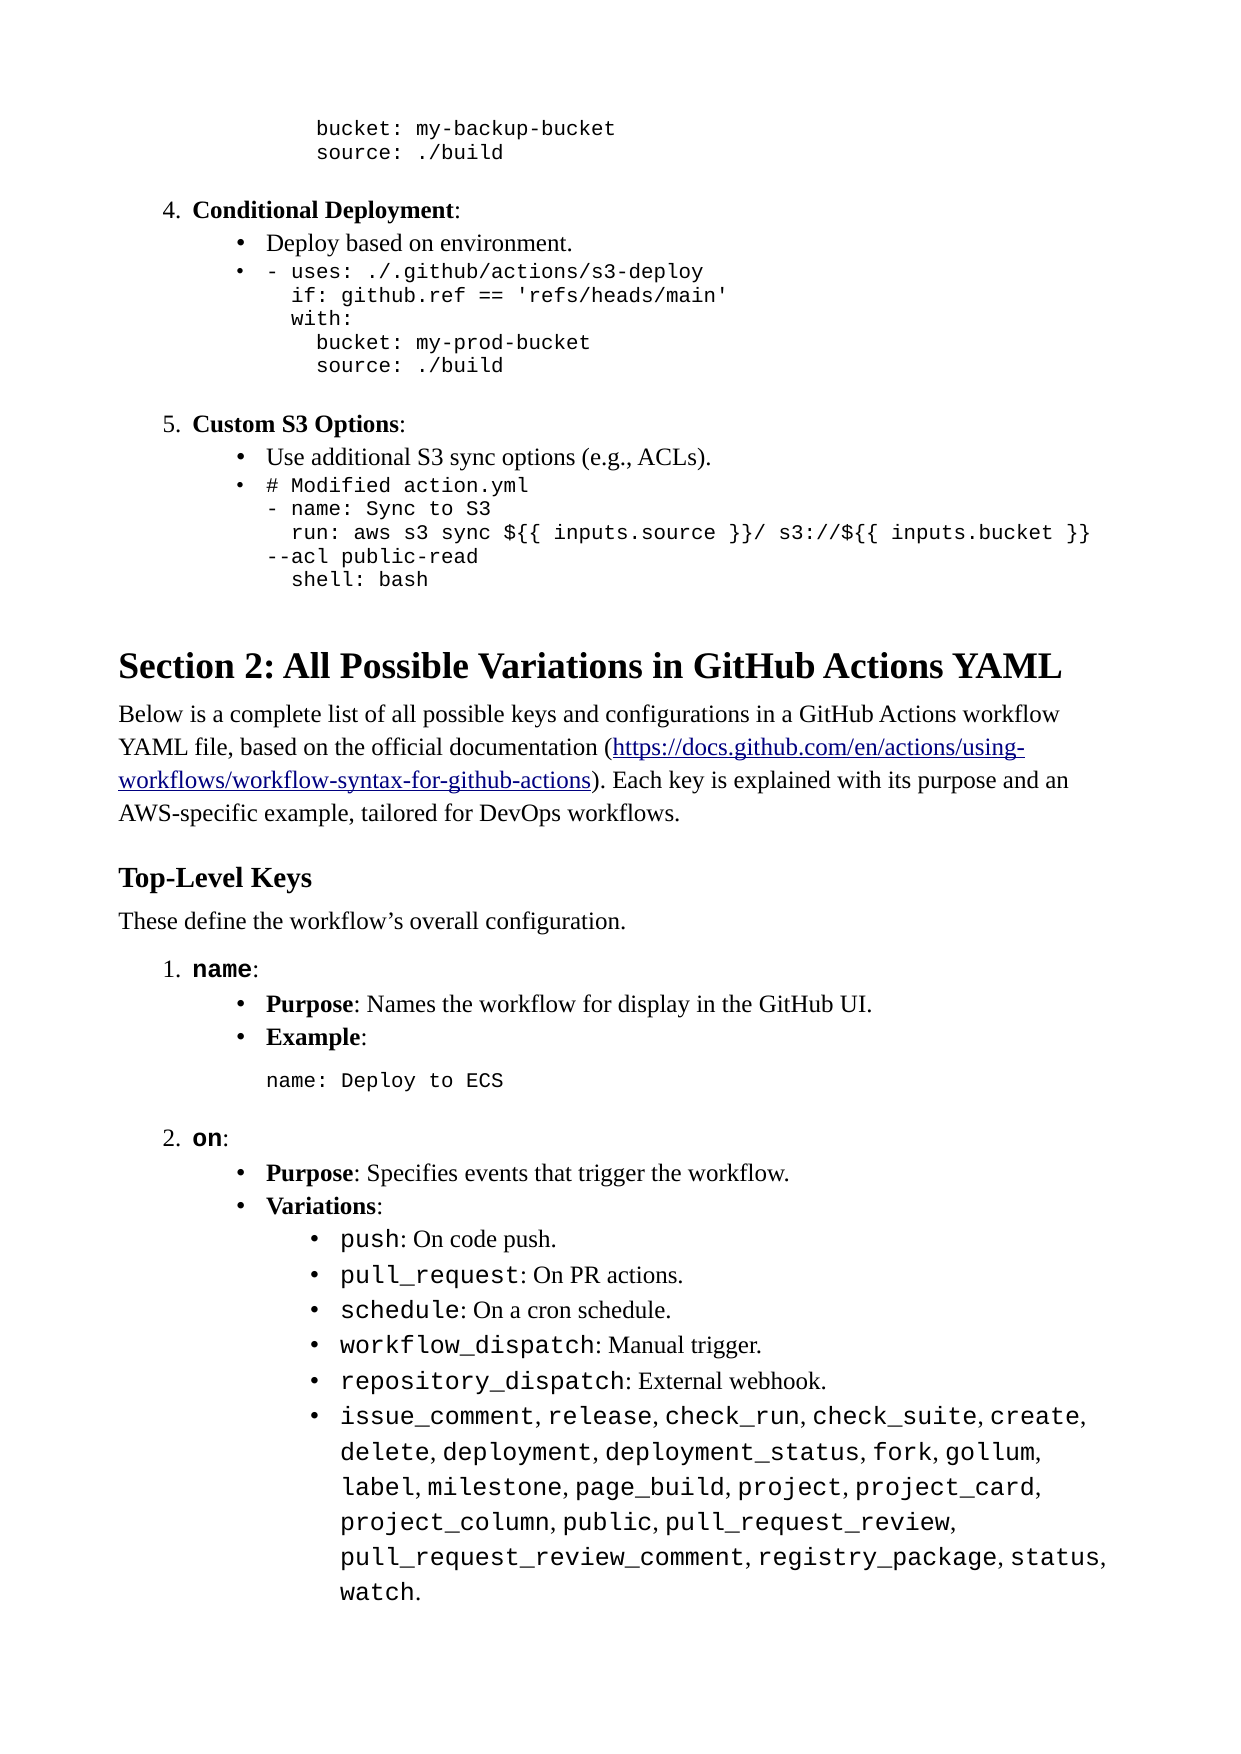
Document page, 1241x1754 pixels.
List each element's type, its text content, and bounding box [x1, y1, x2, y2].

list run: aws s3 sync ${{ inputs.source }}/ s3://${{ inputs.bucket }} --acl public-read [236, 522, 1122, 569]
list Purpose: Names the workflow for display in the GitHub UI. [236, 989, 1122, 1018]
list if: github.ref == 'refs/heads/main' [236, 284, 1122, 308]
list source: ./build [236, 356, 1122, 379]
list source: ./build [236, 142, 1122, 165]
list bucket: my-backup-bucket [236, 118, 1122, 142]
list name: [162, 954, 1122, 984]
list workflow_dispatch: Manual trigger. [310, 1331, 1122, 1361]
list repository_dispatch: External webhook. [310, 1366, 1122, 1397]
list pull_request: On PR actions. [310, 1260, 1122, 1291]
subtitle Section 2: All Possible Variations in GitHub Actions YAML [118, 643, 1122, 686]
list Custom S3 Options: [162, 409, 1122, 437]
list - uses: ./.github/actions/s3-deploy [236, 261, 1122, 284]
list bucket: my-prod-bucket [236, 332, 1122, 356]
list - name: Sync to S3 [236, 498, 1122, 522]
list shell: bash [236, 569, 1122, 593]
list # Modified action.yml [236, 475, 1122, 498]
subtitle Top-Level Keys [118, 860, 1122, 894]
list issue_comment, release, check_run, check_suite, create, delete, deployment, deployment_status, fork, gollum, label, milestone, page_build, project, project_card, project_column, public, pull_request_review, pull_request_review_comment, registry_package, status, watch. [310, 1401, 1122, 1608]
list Conditional Deployment: [162, 195, 1122, 224]
list on: [162, 1123, 1122, 1154]
list Example: [236, 1022, 1122, 1051]
list Use additional S3 sync options (e.g., ACLs). [236, 442, 1122, 470]
list with: [236, 308, 1122, 332]
list Deploy based on environment. [236, 228, 1122, 257]
list Variations: [236, 1191, 1122, 1220]
text Below is a complete list of all possible keys and configurations in a GitHub Actions workflow YAML file, based on the official documentation (https://docs.github.com/en/actions/using-workflows/workflow-syntax-for-github-actions). Each key is explained with its purpose and an AWS-specific example, tailored for DevOps workflows. [118, 699, 1122, 827]
list schedule: On a cron schedule. [310, 1295, 1122, 1326]
list name: Deploy to ECS [236, 1070, 1122, 1093]
text These define the workflow’s overall configuration. [118, 906, 1122, 935]
list push: On code push. [310, 1224, 1122, 1255]
list Purpose: Specifies events that trigger the workflow. [236, 1158, 1122, 1187]
